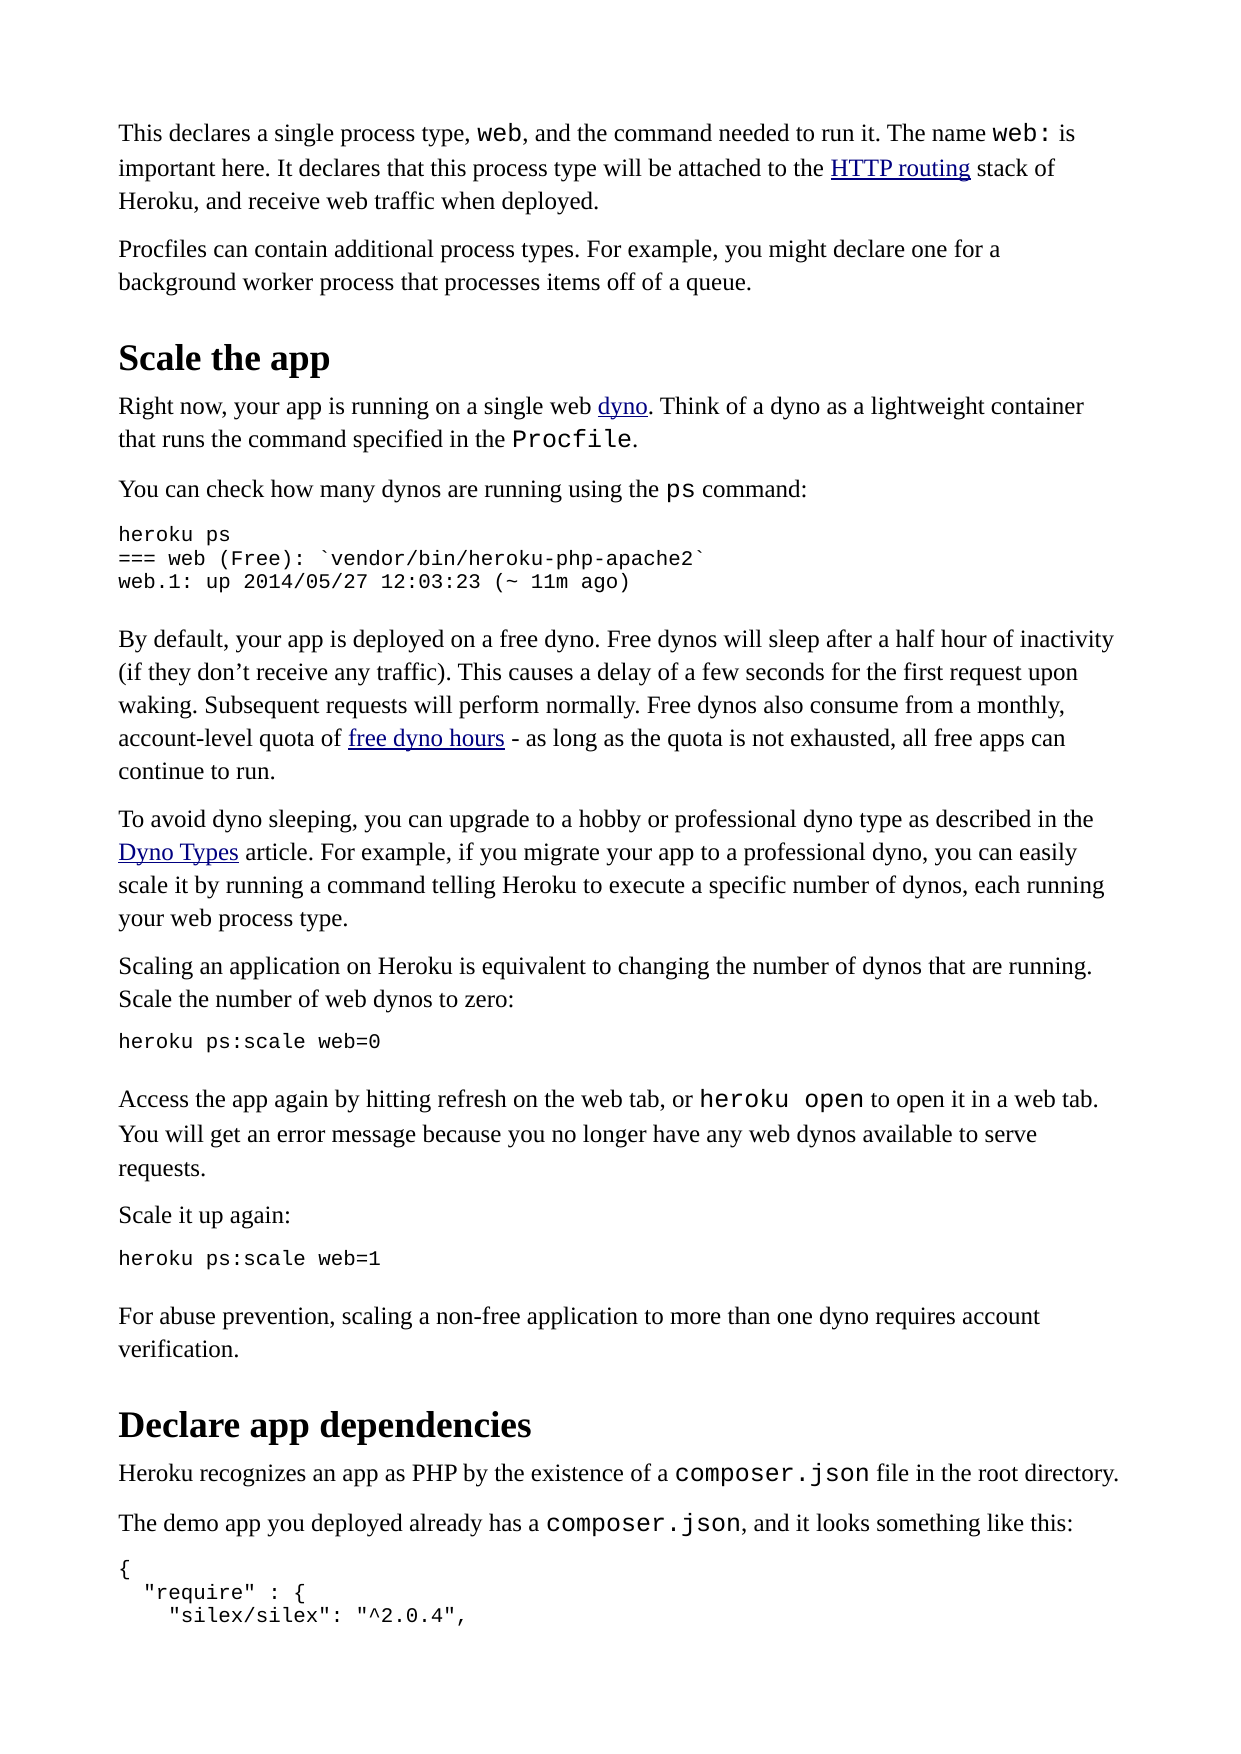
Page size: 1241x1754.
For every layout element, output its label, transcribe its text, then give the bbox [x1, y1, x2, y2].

text Right now, your app is running on a single web dyno. Think of a dyno as a lightweight container that runs the command specified in the Procfile. [118, 391, 1122, 455]
text web.1: up 2014/05/27 12:03:23 (~ 11m ago) [118, 571, 1122, 595]
text heroku ps [118, 524, 1122, 548]
text === web (Free): `vendor/bin/heroku-php-apache2` [118, 548, 1122, 571]
subtitle Scale the app [118, 335, 1122, 378]
text Procfiles can contain additional process types. For example, you might declare one for a background worker process that processes items off of a queue. [118, 234, 1122, 296]
text heroku ps:scale web=1 [118, 1248, 1122, 1271]
text Scaling an application on Heroku is equivalent to changing the number of dynos that are running. Scale the number of web dynos to zero: [118, 951, 1122, 1012]
text You can check how many dynos are running using the ps command: [118, 474, 1122, 505]
text "silex/silex": "^2.0.4", [118, 1605, 1122, 1629]
text The demo app you deployed already has a composer.json, and it looks something like this: [118, 1508, 1122, 1539]
text Access the app again by hitting refresh on the web tab, or heroku open to open it in a web tab. You will get an error message because you no longer have any web dynos available to serve requests. [118, 1084, 1122, 1181]
text To avoid dyno sleeping, you can upgrade to a hobby or professional dyno type as described in the Dyno Types article. For example, if you migrate your app to a professional dyno, you can easily scale it by running a command telling Heroku to execute a specific number of dynos, each running your web process type. [118, 804, 1122, 932]
text Heroku recognizes an app as PHP by the existence of a composer.json file in the root directory. [118, 1458, 1122, 1489]
text For abuse prevention, scaling a non-free application to more than one dyno requires account verification. [118, 1301, 1122, 1363]
text heroku ps:scale web=0 [118, 1031, 1122, 1055]
text Scale it up again: [118, 1200, 1122, 1229]
text By default, your app is deployed on a free dyno. Free dynos will sleep after a half hour of inactivity (if they don’t receive any traffic). This causes a delay of a few seconds for the first request upon waking. Subsequent requests will perform normally. Free dynos also consume from a monthly, account-level quota of free dyno hours - as long as the quota is not exhausted, all free apps can continue to run. [118, 624, 1122, 785]
text { [118, 1558, 1122, 1582]
text This declares a single process type, web, and the command needed to run it. The name web: is important here. It declares that this process type will be attached to the HTTP routing stack of Heroku, and receive web traffic when deployed. [118, 118, 1122, 215]
subtitle Declare app dependencies [118, 1402, 1122, 1446]
text "require" : { [118, 1582, 1122, 1605]
